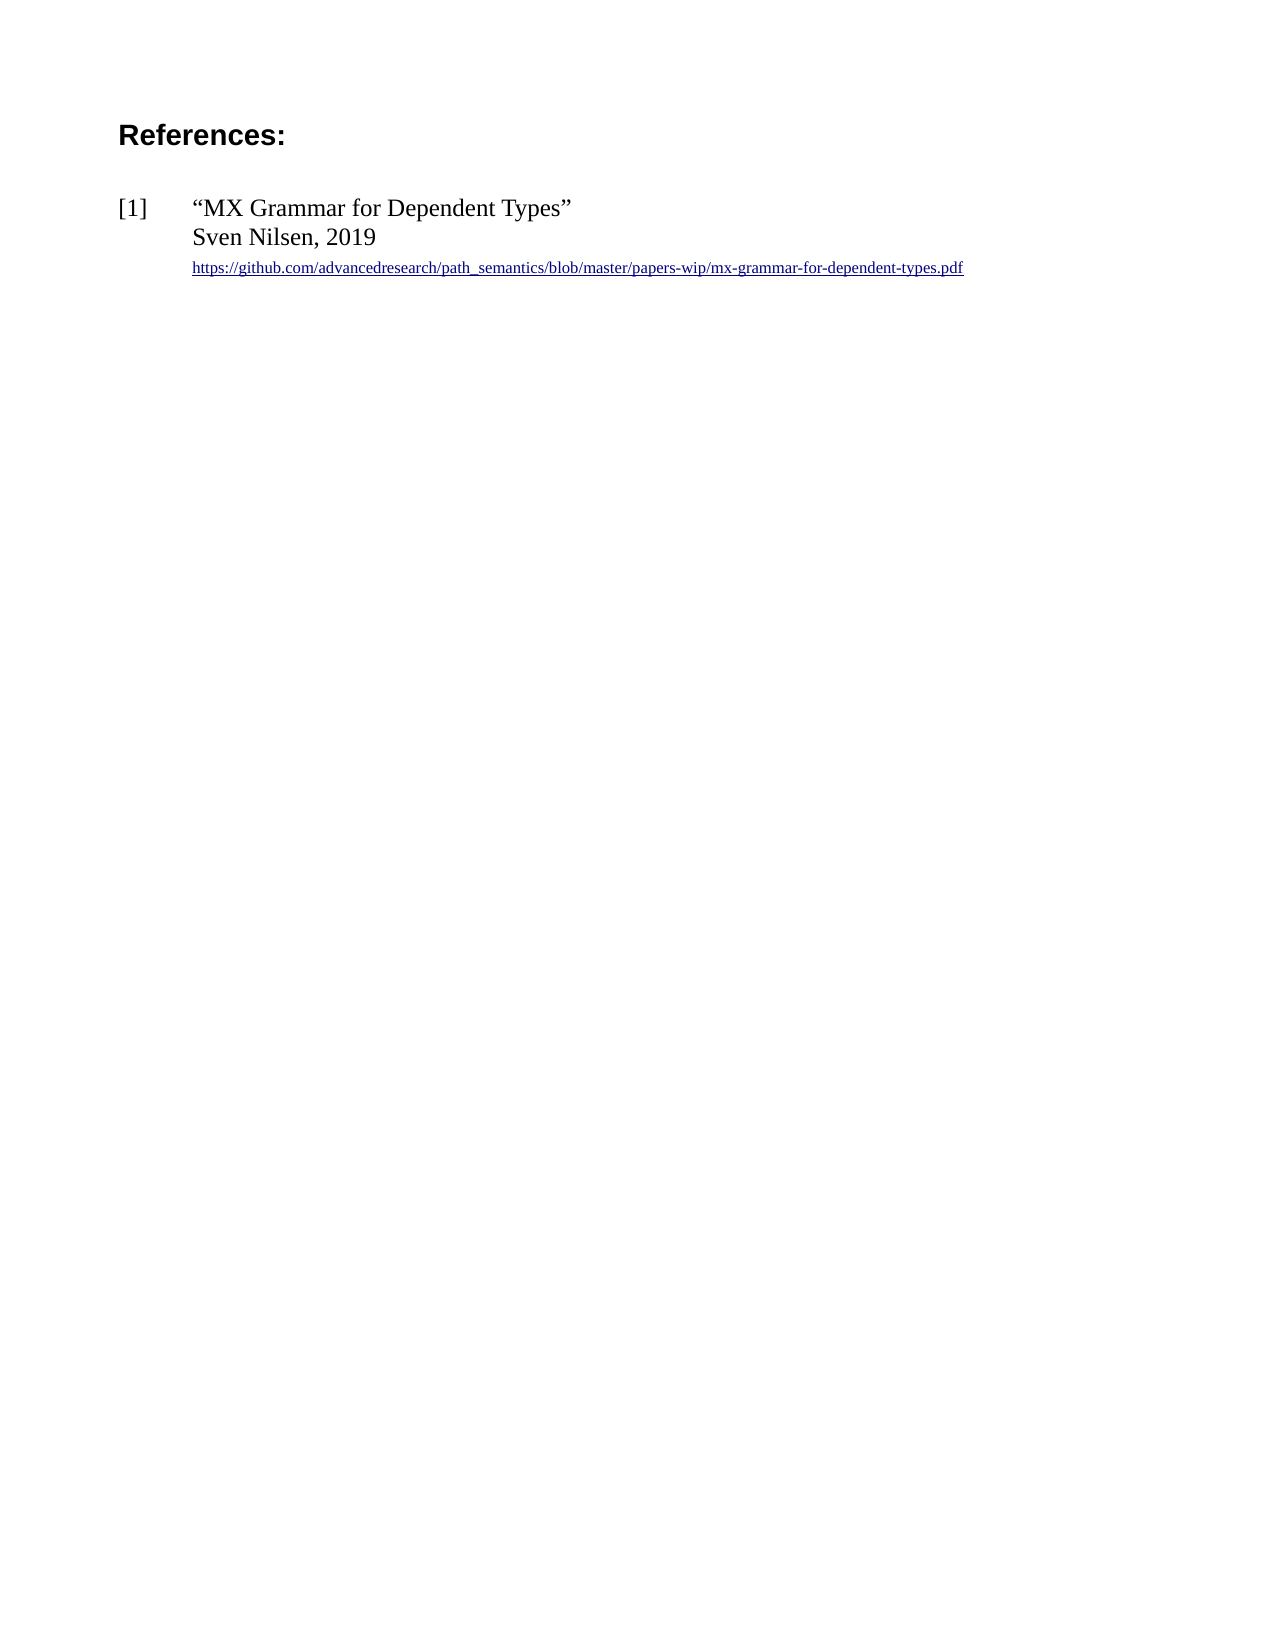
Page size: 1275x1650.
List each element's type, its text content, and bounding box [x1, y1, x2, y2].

text https://github.com/advancedresearch/path_semantics/blob/master/papers-wip/mx-grammar-for-dependent-types.pdf [118, 251, 1157, 279]
subtitle References: [118, 118, 1157, 152]
text [1] “MX Grammar for Dependent Types” [118, 193, 1157, 222]
text Sven Nilsen, 2019 [118, 222, 1157, 251]
